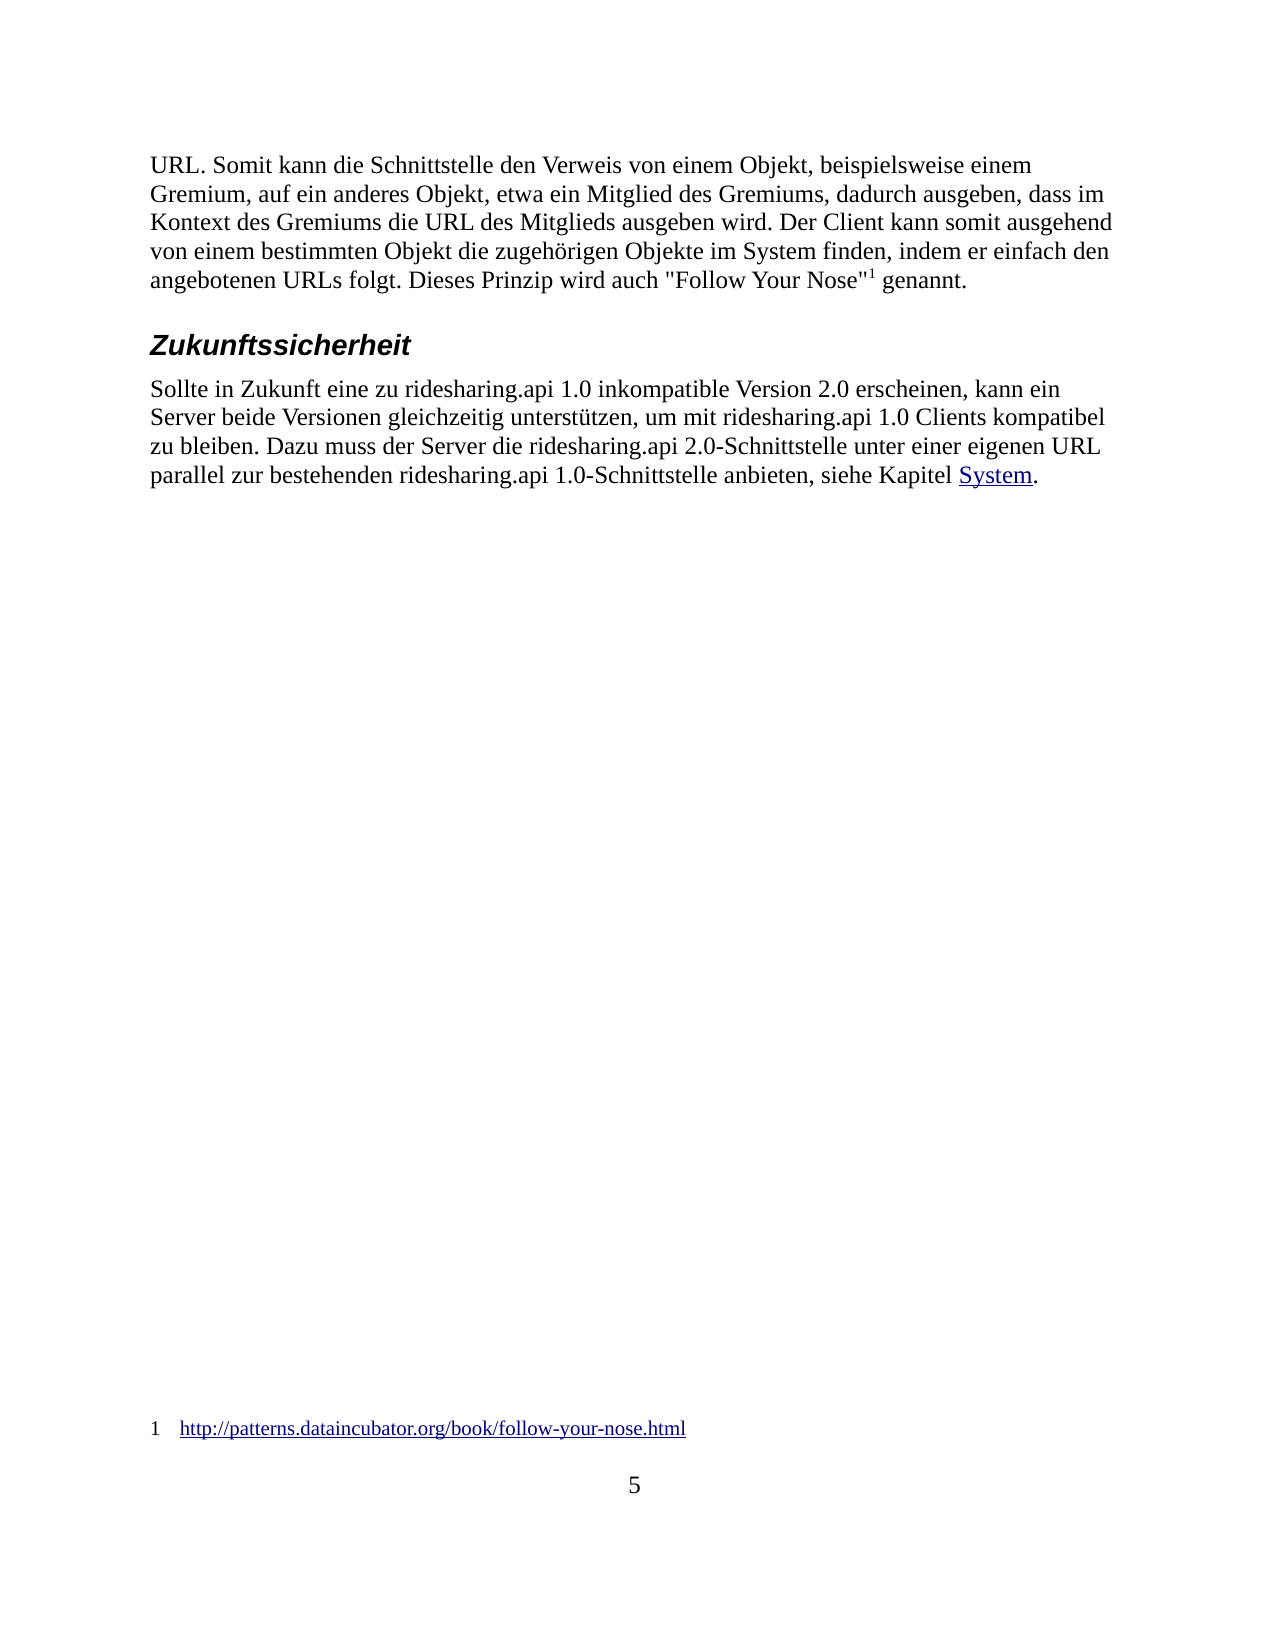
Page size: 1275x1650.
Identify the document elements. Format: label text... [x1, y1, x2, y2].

text Sollte in Zukunft eine zu ridesharing.api 1.0 inkompatible Version 2.0 erscheinen, kann ein Server beide Versionen gleichzeitig unterstützen, um mit ridesharing.api 1.0 Clients kompatibel zu bleiben. Dazu muss der Server die ridesharing.api 2.0-Schnittstelle unter einer eigenen URL parallel zur bestehenden ridesharing.api 1.0-Schnittstelle anbieten, siehe Kapitel System. [150, 374, 1125, 489]
text http://patterns.dataincubator.org/book/follow-your-nose.html [150, 1416, 1125, 1440]
text URL. Somit kann die Schnittstelle den Verweis von einem Objekt, beispielsweise einem Gremium, auf ein anderes Objekt, etwa ein Mitglied des Gremiums, dadurch ausgeben, dass im Kontext des Gremiums die URL des Mitglieds ausgeben wird. Der Client kann somit ausgehend von einem bestimmten Objekt die zugehörigen Objekte im System finden, indem er einfach den angebotenen URLs folgt. Dieses Prinzip wird auch "Follow Your Nose" genannt. [150, 150, 1125, 294]
subtitle Zukunftssicherheit [150, 328, 1125, 361]
